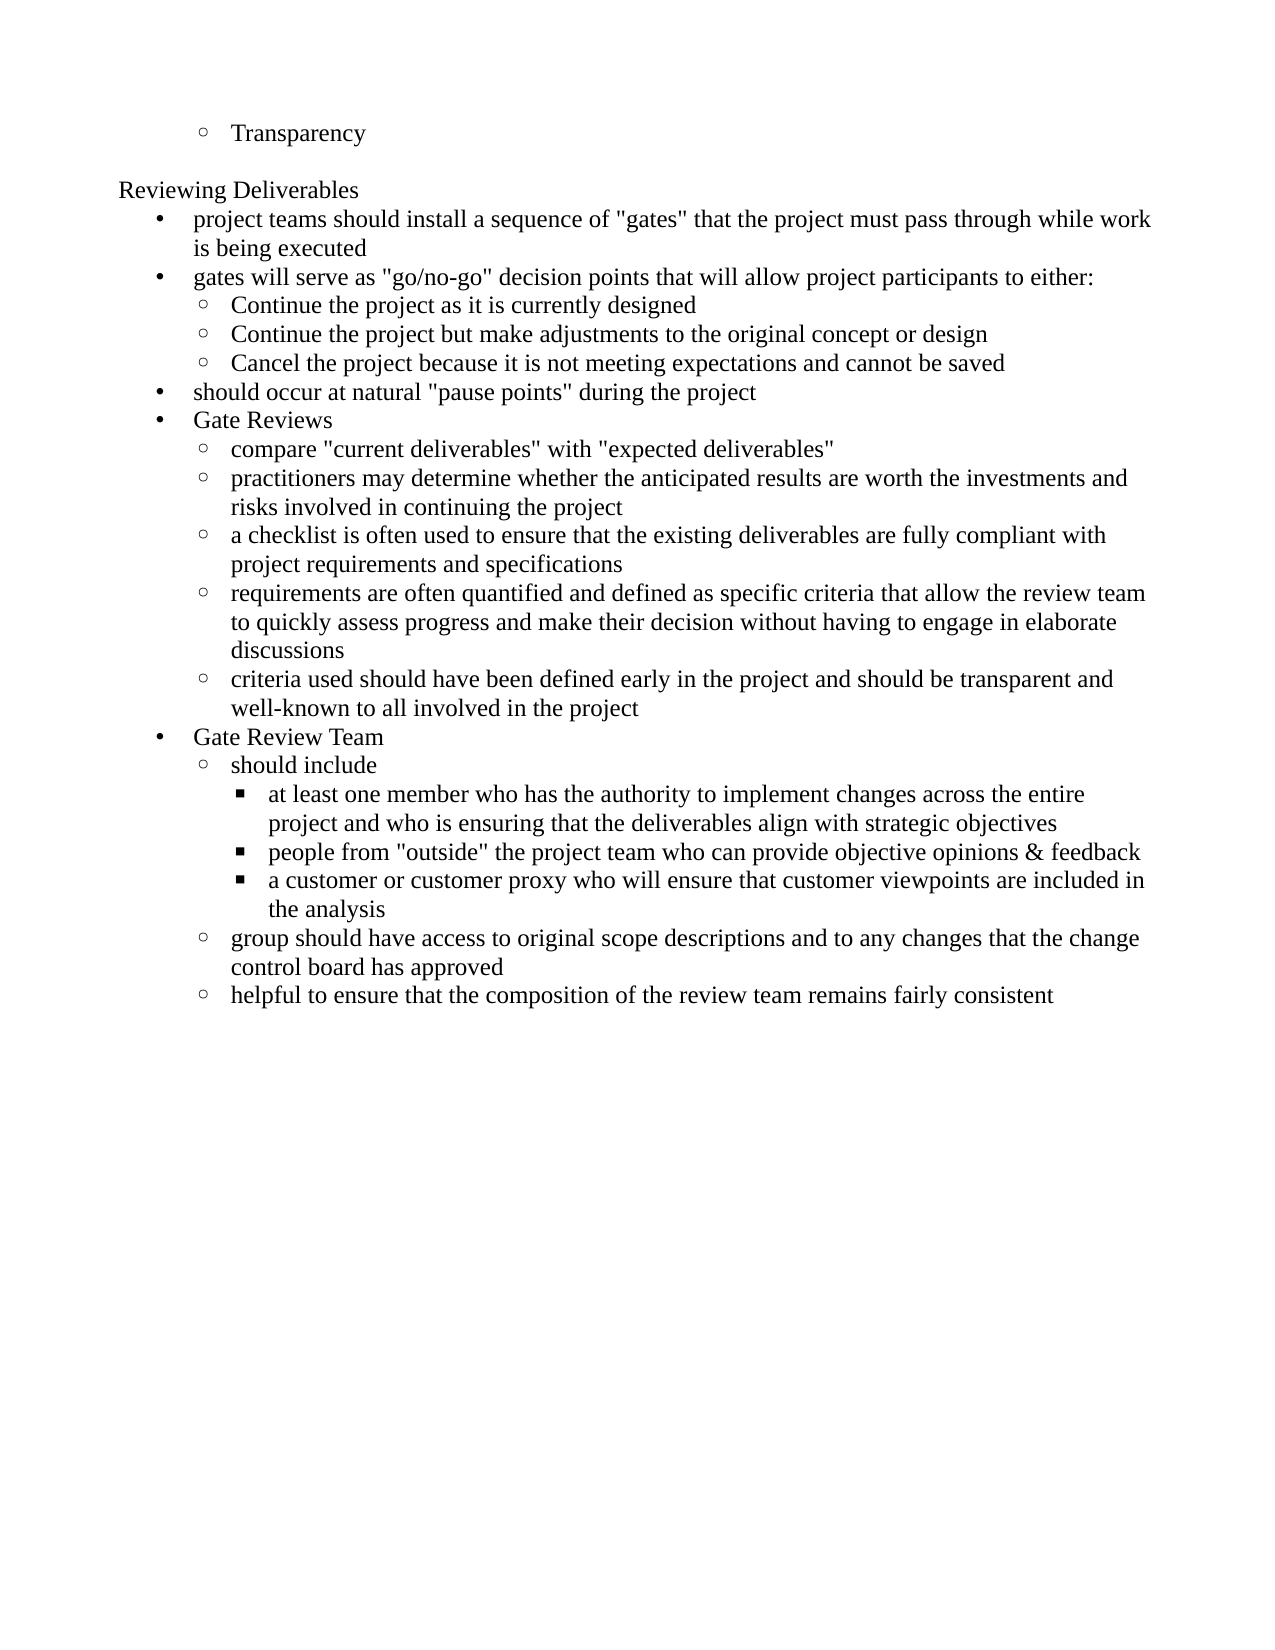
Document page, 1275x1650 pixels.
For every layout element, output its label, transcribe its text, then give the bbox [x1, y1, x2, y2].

list a checklist is often used to ensure that the existing deliverables are fully compliant with project requirements and specifications [193, 521, 1157, 578]
list gates will serve as "go/no-go" decision points that will allow project participants to either: [156, 262, 1157, 291]
list project teams should install a sequence of "gates" that the project must pass through while work is being executed [156, 204, 1157, 262]
list group should have access to original scope descriptions and to any changes that the change control board has approved [193, 923, 1157, 981]
list Transparency [193, 118, 1157, 147]
list Continue the project but make adjustments to the original concept or design [193, 319, 1157, 348]
list compare "current deliverables" with "expected deliverables" [193, 434, 1157, 463]
list Continue the project as it is currently designed [193, 291, 1157, 319]
list Gate Reviews [156, 406, 1157, 434]
list should include [193, 751, 1157, 779]
list Cancel the project because it is not meeting expectations and cannot be saved [193, 348, 1157, 377]
list Gate Review Team [156, 722, 1157, 751]
list criteria used should have been defined early in the project and should be transparent and well-known to all involved in the project [193, 664, 1157, 722]
list at least one member who has the authority to implement changes across the entire project and who is ensuring that the deliverables align with strategic objectives [231, 779, 1157, 837]
list requirements are often quantified and defined as specific criteria that allow the review team to quickly assess progress and make their decision without having to engage in elaborate discussions [193, 578, 1157, 664]
list should occur at natural "pause points" during the project [156, 377, 1157, 406]
text Reviewing Deliverables [118, 176, 1157, 204]
list people from "outside" the project team who can provide objective opinions & feedback [231, 837, 1157, 866]
list a customer or customer proxy who will ensure that customer viewpoints are included in the analysis [231, 866, 1157, 923]
list helpful to ensure that the composition of the review team remains fairly consistent [193, 981, 1157, 1009]
list practitioners may determine whether the anticipated results are worth the investments and risks involved in continuing the project [193, 463, 1157, 521]
